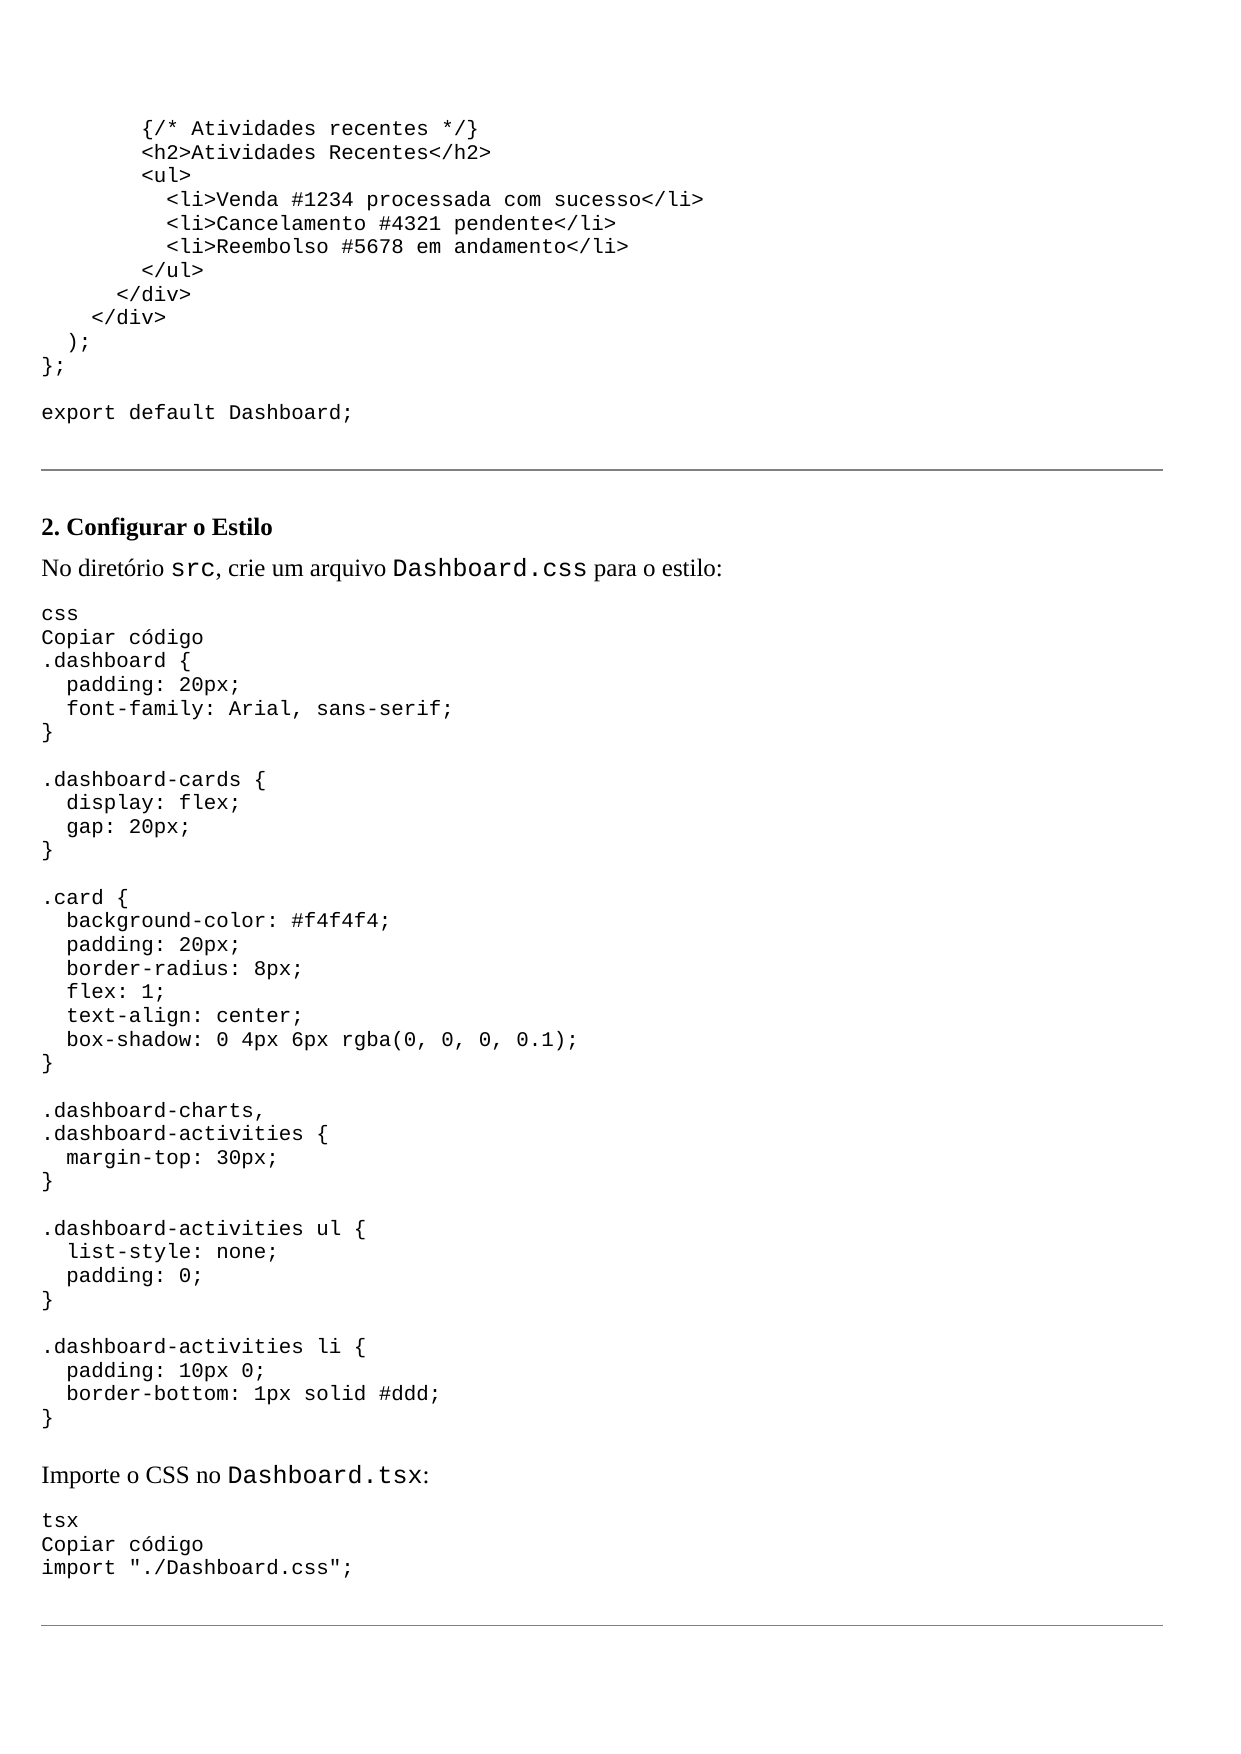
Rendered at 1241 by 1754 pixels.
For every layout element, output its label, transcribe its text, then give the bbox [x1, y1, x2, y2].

text .dashboard-activities li { [41, 1336, 1163, 1360]
text text-align: center; [41, 1005, 1163, 1029]
text No diretório src, crie um arquivo Dashboard.css para o estilo: [41, 553, 1163, 584]
text padding: 20px; [41, 934, 1163, 958]
text {/* Atividades recentes */} [41, 118, 1163, 142]
text border-bottom: 1px solid #ddd; [41, 1383, 1163, 1407]
text margin-top: 30px; [41, 1147, 1163, 1171]
text } [41, 721, 1163, 745]
text background-color: #f4f4f4; [41, 910, 1163, 934]
text .dashboard-activities { [41, 1123, 1163, 1147]
text } [41, 1289, 1163, 1312]
text </div> [41, 284, 1163, 307]
text }; [41, 354, 1163, 378]
text display: flex; [41, 792, 1163, 816]
text list-style: none; [41, 1241, 1163, 1265]
text .card { [41, 887, 1163, 910]
text gap: 20px; [41, 816, 1163, 839]
text padding: 0; [41, 1265, 1163, 1289]
text <h2>Atividades Recentes</h2> [41, 142, 1163, 165]
text font-family: Arial, sans-serif; [41, 698, 1163, 721]
text Copiar código [41, 1534, 1163, 1557]
text .dashboard-activities ul { [41, 1218, 1163, 1241]
text .dashboard-cards { [41, 768, 1163, 792]
text import "./Dashboard.css"; [41, 1557, 1163, 1581]
text .dashboard-charts, [41, 1099, 1163, 1123]
text tsx [41, 1510, 1163, 1534]
text Importe o CSS no Dashboard.tsx: [41, 1460, 1163, 1491]
text </div> [41, 307, 1163, 331]
text <li>Cancelamento #4321 pendente</li> [41, 213, 1163, 236]
text <li>Venda #1234 processada com sucesso</li> [41, 189, 1163, 213]
subtitle 2. Configurar o Estilo [41, 512, 1163, 541]
text padding: 20px; [41, 674, 1163, 698]
text border-radius: 8px; [41, 958, 1163, 981]
text </ul> [41, 260, 1163, 284]
text } [41, 1052, 1163, 1076]
text .dashboard { [41, 650, 1163, 674]
text css [41, 603, 1163, 627]
text box-shadow: 0 4px 6px rgba(0, 0, 0, 0.1); [41, 1029, 1163, 1052]
text export default Dashboard; [41, 402, 1163, 426]
text <li>Reembolso #5678 em andamento</li> [41, 236, 1163, 260]
text padding: 10px 0; [41, 1360, 1163, 1383]
text } [41, 1171, 1163, 1194]
text ); [41, 331, 1163, 354]
text } [41, 839, 1163, 863]
text <ul> [41, 165, 1163, 189]
text } [41, 1407, 1163, 1431]
text Copiar código [41, 627, 1163, 650]
text flex: 1; [41, 981, 1163, 1005]
